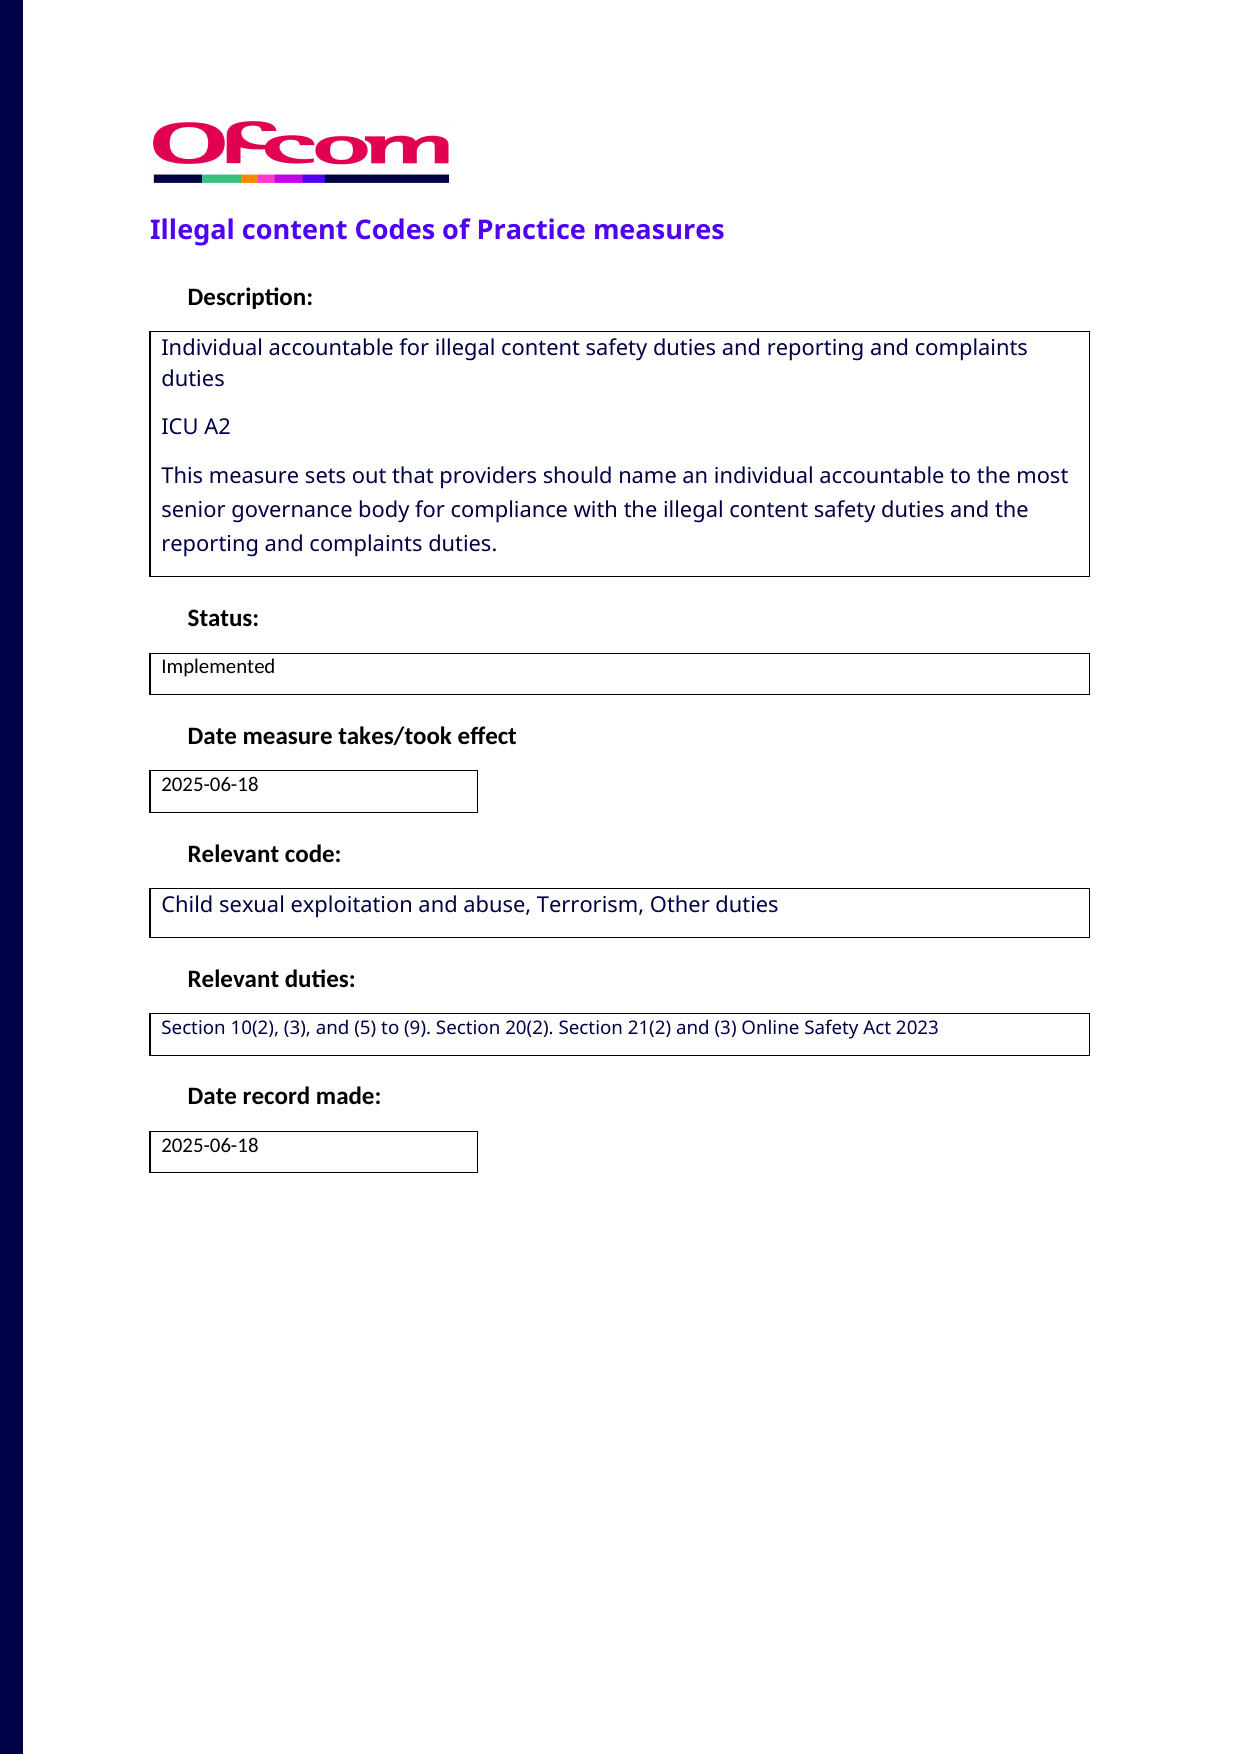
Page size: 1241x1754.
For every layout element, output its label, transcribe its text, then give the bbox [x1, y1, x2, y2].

table_header Section 10(2), (3), and (5) to (9). Section 20(2). Section 21(2) and (3) Online Safety Act 2023 [151, 1014, 1089, 1054]
picture [150, 118, 452, 186]
text Relevant duties: [187, 963, 1090, 994]
table_header 2025-06-18 [151, 771, 477, 812]
text Status: [187, 602, 1090, 633]
text Relevant code: [187, 838, 1090, 868]
table_header Child sexual exploitation and abuse, Terrorism, Other duties [151, 889, 1089, 937]
table_header 2025-06-18 [151, 1132, 477, 1172]
text Date measure takes/took effect [187, 720, 1090, 751]
table_header Individual accountable for illegal content safety duties and reporting and complaints duties ICU A2 This measure sets out that providers should name an individual accountable to the most senior governance body for compliance with the illegal content safety duties and the reporting and complaints duties. [151, 332, 1089, 576]
subtitle Illegal content Codes of Practice measures [150, 211, 1090, 248]
text Date record made: [187, 1081, 1090, 1111]
text Description: [187, 281, 1090, 311]
table_header Implemented [151, 654, 1089, 694]
